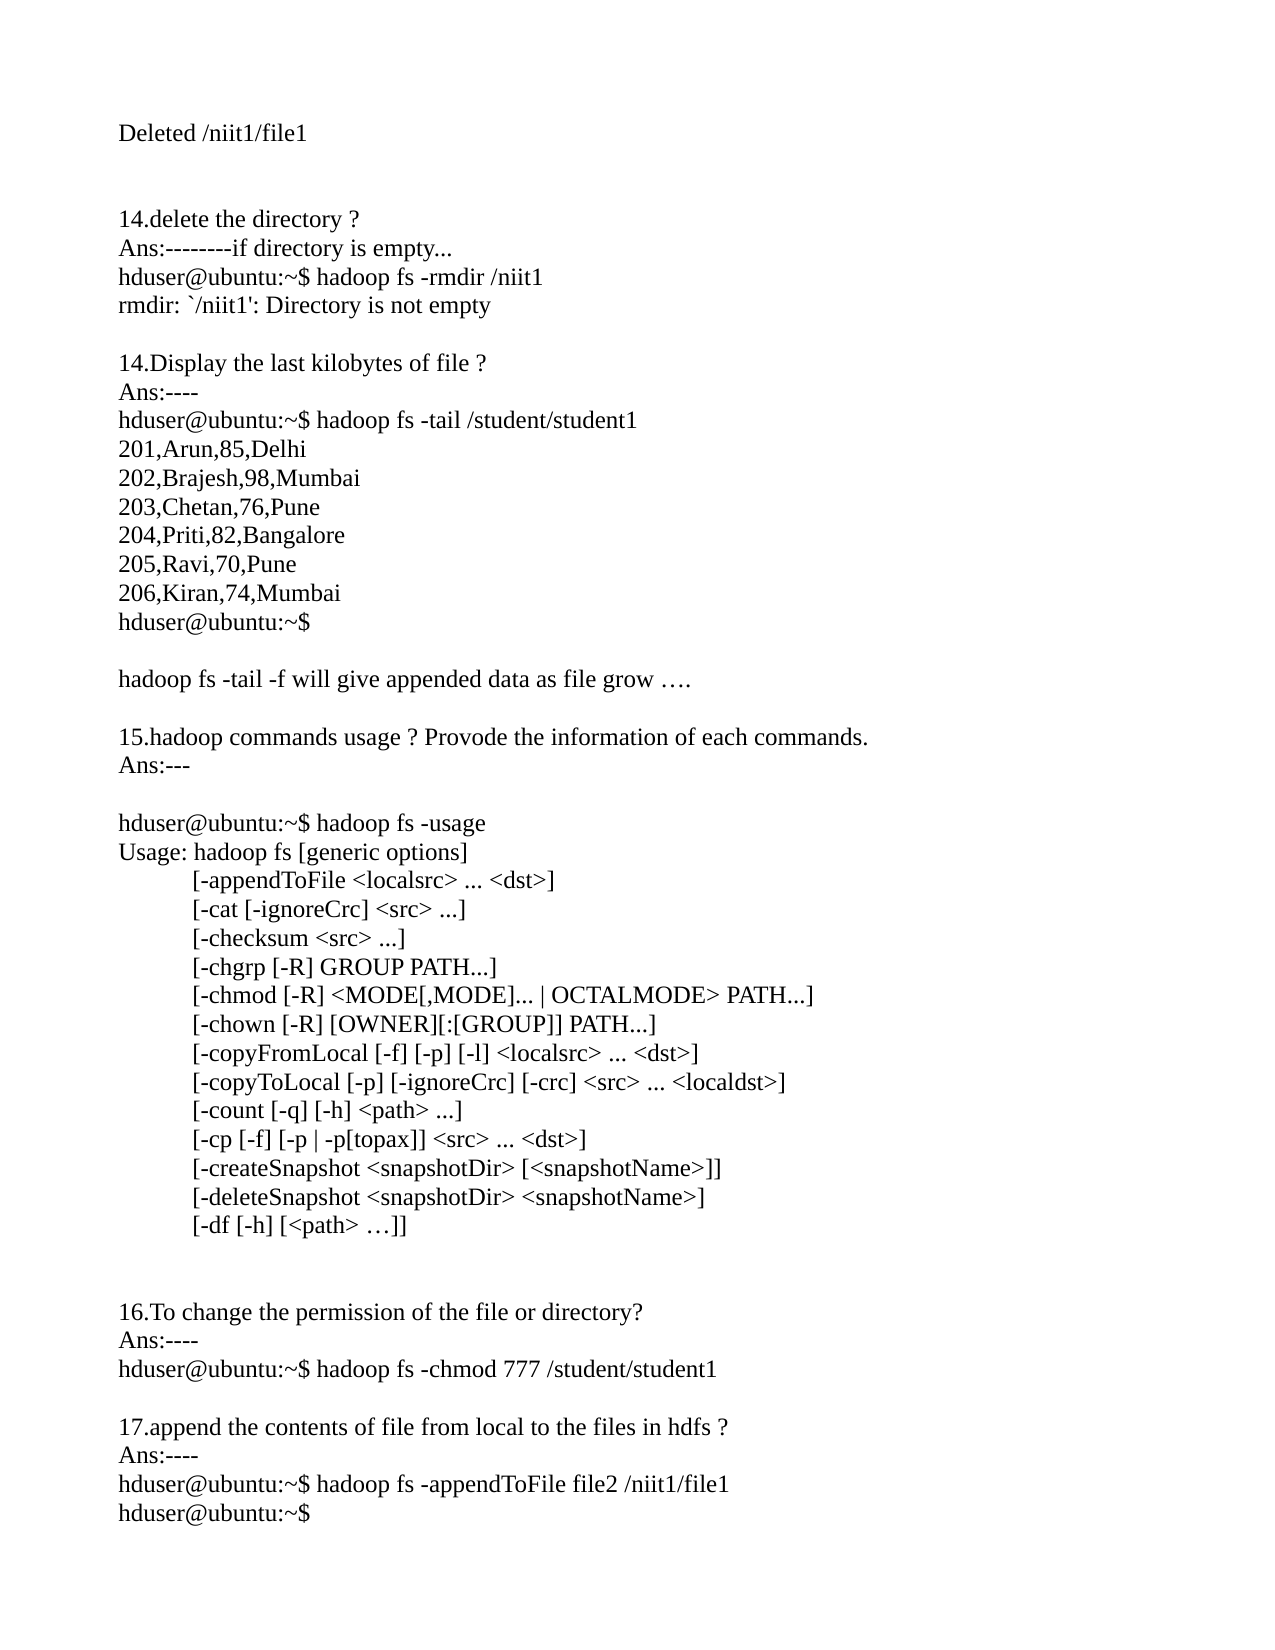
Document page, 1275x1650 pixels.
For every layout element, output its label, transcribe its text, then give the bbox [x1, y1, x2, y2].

text [-appendToFile <localsrc> ... <dst>] [118, 866, 1157, 894]
text [-copyFromLocal [-f] [-p] [-l] <localsrc> ... <dst>] [118, 1038, 1157, 1067]
text hduser@ubuntu:~$ hadoop fs -tail /student/student1 [118, 406, 1157, 434]
text 17.append the contents of file from local to the files in hdfs ? [118, 1412, 1157, 1441]
text [-copyToLocal [-p] [-ignoreCrc] [-crc] <src> ... <localdst>] [118, 1067, 1157, 1096]
text hduser@ubuntu:~$ [118, 1498, 1157, 1527]
text hduser@ubuntu:~$ hadoop fs -rmdir /niit1 [118, 262, 1157, 291]
text Ans:--------if directory is empty... [118, 233, 1157, 262]
text [-cat [-ignoreCrc] <src> ...] [118, 894, 1157, 923]
text [-deleteSnapshot <snapshotDir> <snapshotName>] [118, 1182, 1157, 1211]
text Ans:---- [118, 377, 1157, 406]
text hadoop fs -tail -f will give appended data as file grow …. [118, 664, 1157, 693]
text 16.To change the permission of the file or directory? [118, 1297, 1157, 1326]
text hduser@ubuntu:~$ hadoop fs -chmod 777 /student/student1 [118, 1354, 1157, 1383]
text 204,Priti,82,Bangalore [118, 521, 1157, 549]
text Deleted /niit1/file1 [118, 118, 1157, 147]
text [-count [-q] [-h] <path> ...] [118, 1096, 1157, 1124]
text 202,Brajesh,98,Mumbai [118, 463, 1157, 492]
text Ans:---- [118, 1326, 1157, 1354]
text Usage: hadoop fs [generic options] [118, 837, 1157, 866]
text [-checksum <src> ...] [118, 923, 1157, 952]
text [-chown [-R] [OWNER][:[GROUP]] PATH...] [118, 1009, 1157, 1038]
text Ans:--- [118, 751, 1157, 779]
text [-chgrp [-R] GROUP PATH...] [118, 952, 1157, 981]
text 201,Arun,85,Delhi [118, 434, 1157, 463]
text 14.delete the directory ? [118, 204, 1157, 233]
text [-cp [-f] [-p | -p[topax]] <src> ... <dst>] [118, 1124, 1157, 1153]
text hduser@ubuntu:~$ hadoop fs -usage [118, 808, 1157, 837]
text [-createSnapshot <snapshotDir> [<snapshotName>]] [118, 1153, 1157, 1182]
text [-df [-h] [<path> …]] [118, 1211, 1157, 1239]
text 206,Kiran,74,Mumbai [118, 578, 1157, 607]
text Ans:---- [118, 1441, 1157, 1469]
text 15.hadoop commands usage ? Provode the information of each commands. [118, 722, 1157, 751]
text 205,Ravi,70,Pune [118, 549, 1157, 578]
text rmdir: `/niit1': Directory is not empty [118, 291, 1157, 319]
text 203,Chetan,76,Pune [118, 492, 1157, 521]
text hduser@ubuntu:~$ [118, 607, 1157, 636]
text 14.Display the last kilobytes of file ? [118, 348, 1157, 377]
text hduser@ubuntu:~$ hadoop fs -appendToFile file2 /niit1/file1 [118, 1469, 1157, 1498]
text [-chmod [-R] <MODE[,MODE]... | OCTALMODE> PATH...] [118, 981, 1157, 1009]
